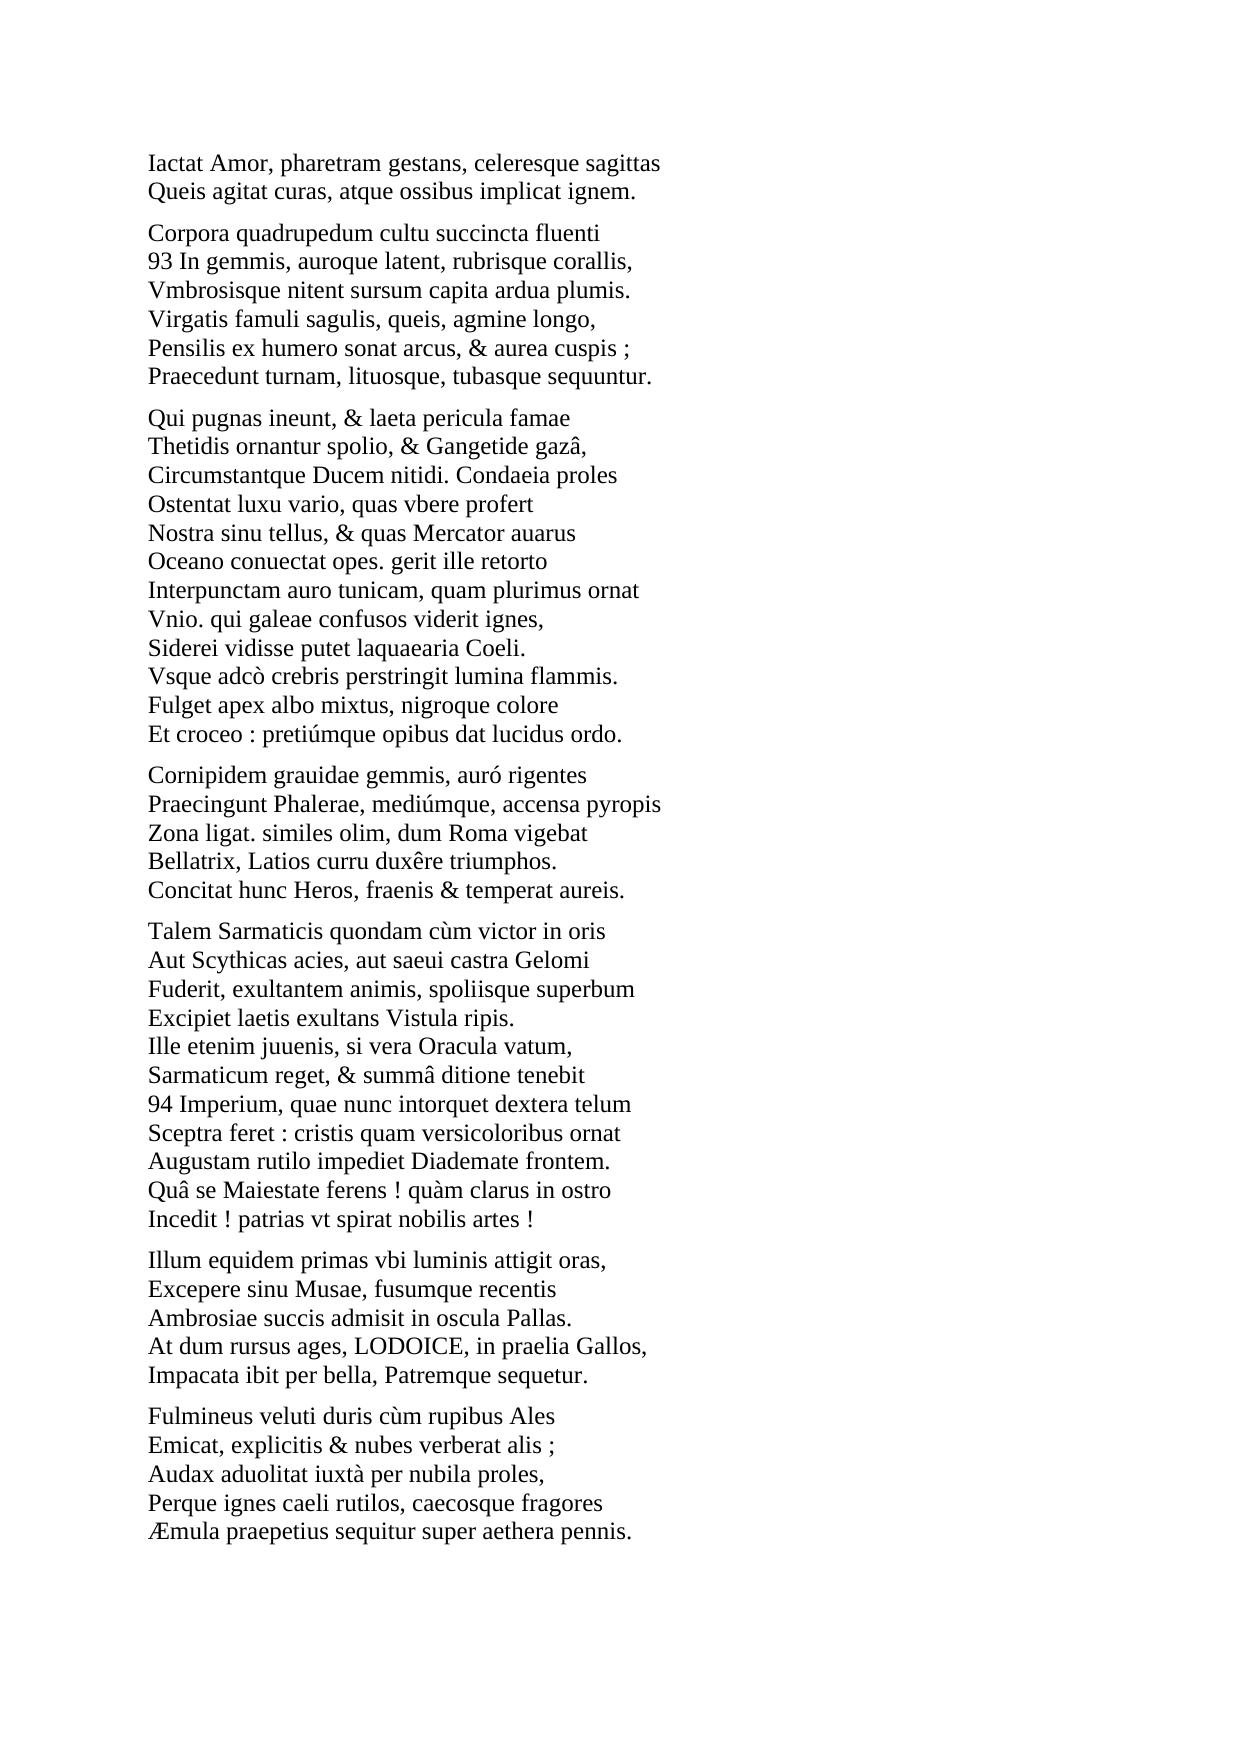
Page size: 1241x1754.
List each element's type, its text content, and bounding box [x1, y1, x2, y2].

text Cornipidem grauidae gemmis, auró rigentes Praecingunt Phalerae, mediúmque, accensa pyropis Zona ligat. similes olim, dum Roma vigebat Bellatrix, Latios curru duxêre triumphos. Concitat hunc Heros, fraenis & temperat aureis. [148, 760, 1093, 904]
text Qui pugnas ineunt, & laeta pericula famae Thetidis ornantur spolio, & Gangetide gazâ, Circumstantque Ducem nitidi. Condaeia proles Ostentat luxu vario, quas vbere profert Nostra sinu tellus, & quas Mercator auarus Oceano conuectat opes. gerit ille retorto Interpunctam auro tunicam, quam plurimus ornat Vnio. qui galeae confusos viderit ignes, Siderei vidisse putet laquaearia Coeli. Vsque adcò crebris perstringit lumina flammis. Fulget apex albo mixtus, nigroque colore Et croceo : pretiúmque opibus dat lucidus ordo. [148, 403, 1093, 748]
text Fulmineus veluti duris cùm rupibus Ales Emicat, explicitis & nubes verberat alis ; Audax aduolitat iuxtà per nubila proles, Perque ignes caeli rutilos, caecosque fragores Æmula praepetius sequitur super aethera pennis. [148, 1401, 1093, 1545]
text Illum equidem primas vbi luminis attigit oras, Excepere sinu Musae, fusumque recentis Ambrosiae succis admisit in oscula Pallas. At dum rursus ages, LODOICE, in praelia Gallos, Impacata ibit per bella, Patremque sequetur. [148, 1245, 1093, 1389]
text Iactat Amor, pharetram gestans, celeresque sagittas Queis agitat curas, atque ossibus implicat ignem. [148, 148, 1093, 205]
text Corpora quadrupedum cultu succincta fluenti 93 In gemmis, auroque latent, rubrisque corallis, Vmbrosisque nitent sursum capita ardua plumis. Virgatis famuli sagulis, queis, agmine longo, Pensilis ex humero sonat arcus, & aurea cuspis ; Praecedunt turnam, lituosque, tubasque sequuntur. [148, 218, 1093, 390]
text Talem Sarmaticis quondam cùm victor in oris Aut Scythicas acies, aut saeui castra Gelomi Fuderit, exultantem animis, spoliisque superbum Excipiet laetis exultans Vistula ripis. Ille etenim juuenis, si vera Oracula vatum, Sarmaticum reget, & summâ ditione tenebit 94 Imperium, quae nunc intorquet dextera telum Sceptra feret : cristis quam versicoloribus ornat Augustam rutilo impediet Diademate frontem. Quâ se Maiestate ferens ! quàm clarus in ostro Incedit ! patrias vt spirat nobilis artes ! [148, 916, 1093, 1233]
